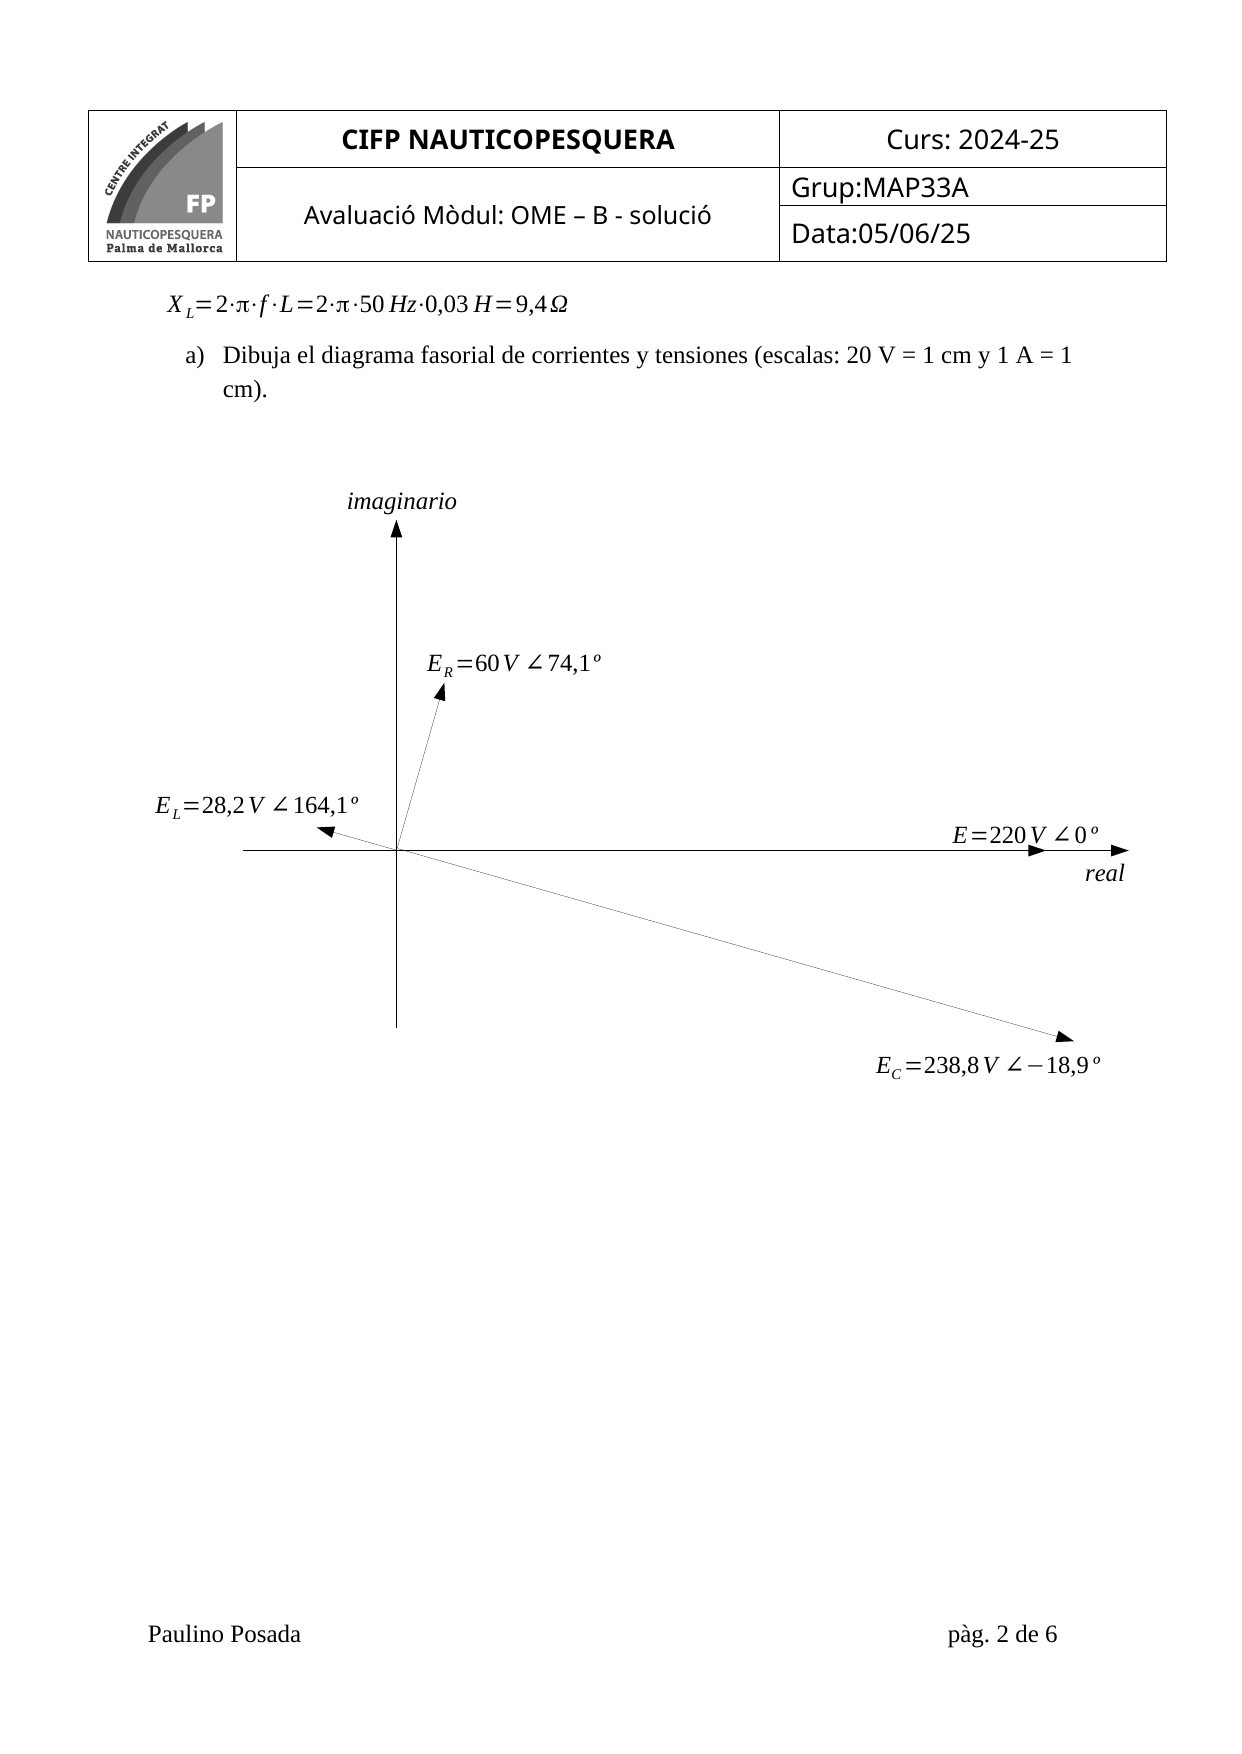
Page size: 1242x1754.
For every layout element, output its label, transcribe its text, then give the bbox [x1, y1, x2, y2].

list Dibuja el diagrama fasorial de corrientes y tensiones (escalas: 20 V = 1 cm y 1 A = 1 cm). [185, 341, 1094, 402]
picture [100, 111, 229, 260]
